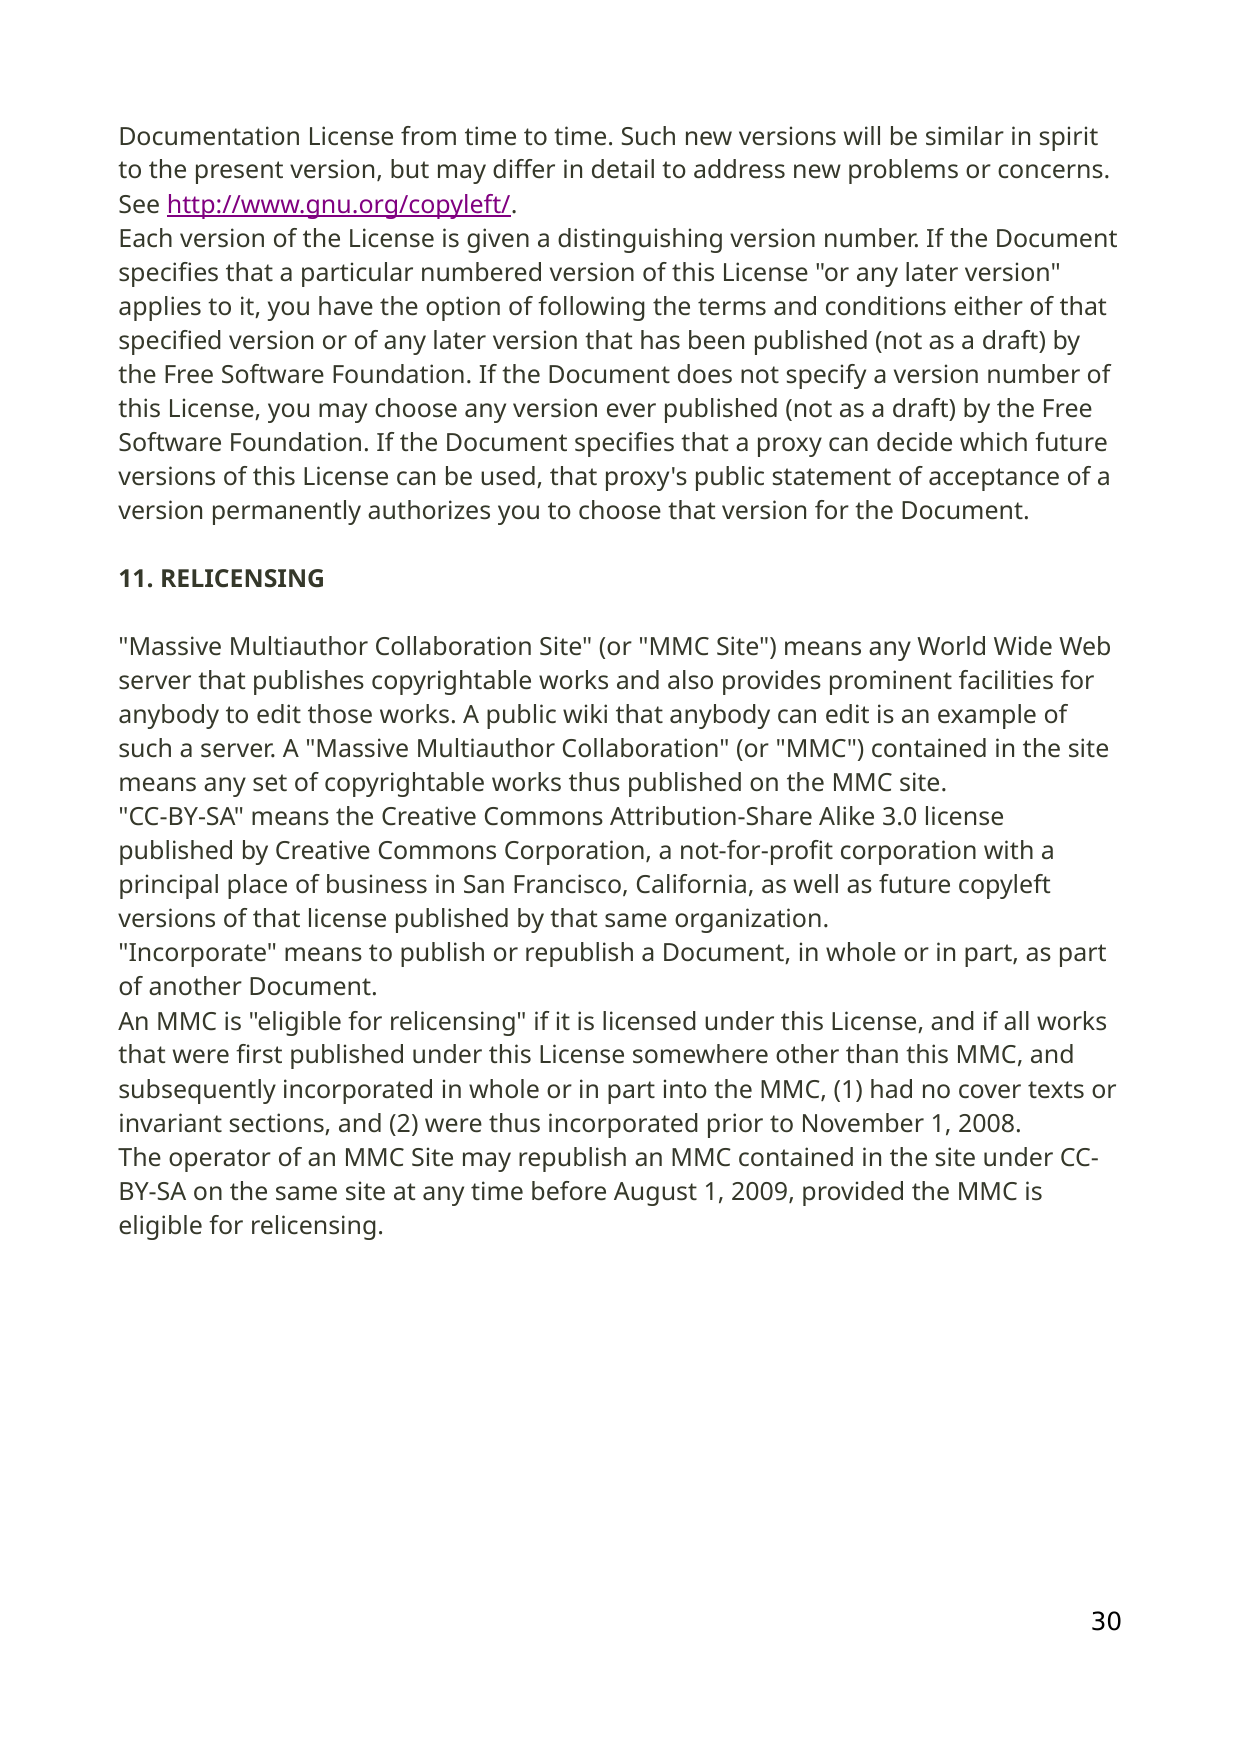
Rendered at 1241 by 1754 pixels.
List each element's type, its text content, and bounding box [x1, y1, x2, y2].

text Each version of the License is given a distinguishing version number. If the Document specifies that a particular numbered version of this License "or any later version" applies to it, you have the option of following the terms and conditions either of that specified version or of any later version that has been published (not as a draft) by the Free Software Foundation. If the Document does not specify a version number of this License, you may choose any version ever published (not as a draft) by the Free Software Foundation. If the Document specifies that a proxy can decide which future versions of this License can be used, that proxy's public statement of acceptance of a version permanently authorizes you to choose that version for the Document. [118, 220, 1122, 527]
text "CC-BY-SA" means the Creative Commons Attribution-Share Alike 3.0 license published by Creative Commons Corporation, a not-for-profit corporation with a principal place of business in San Francisco, California, as well as future copyleft versions of that license published by that same organization. [118, 799, 1122, 935]
subtitle 11. RELICENSING [118, 561, 1122, 594]
text An MMC is "eligible for relicensing" if it is licensed under this License, and if all works that were first published under this License somewhere other than this MMC, and subsequently incorporated in whole or in part into the MMC, (1) had no cover texts or invariant sections, and (2) were thus incorporated prior to November 1, 2008. [118, 1003, 1122, 1139]
text "Incorporate" means to publish or republish a Document, in whole or in part, as part of another Document. [118, 935, 1122, 1003]
text The operator of an MMC Site may republish an MMC contained in the site under CC-BY-SA on the same site at any time before August 1, 2009, provided the MMC is eligible for relicensing. [118, 1139, 1122, 1242]
text "Massive Multiauthor Collaboration Site" (or "MMC Site") means any World Wide Web server that publishes copyrightable works and also provides prominent facilities for anybody to edit those works. A public wiki that anybody can edit is an example of such a server. A "Massive Multiauthor Collaboration" (or "MMC") contained in the site means any set of copyrightable works thus published on the MMC site. [118, 628, 1122, 799]
text Documentation License from time to time. Such new versions will be similar in spirit to the present version, but may differ in detail to address new problems or concerns. See http://www.gnu.org/copyleft/. [118, 118, 1122, 220]
